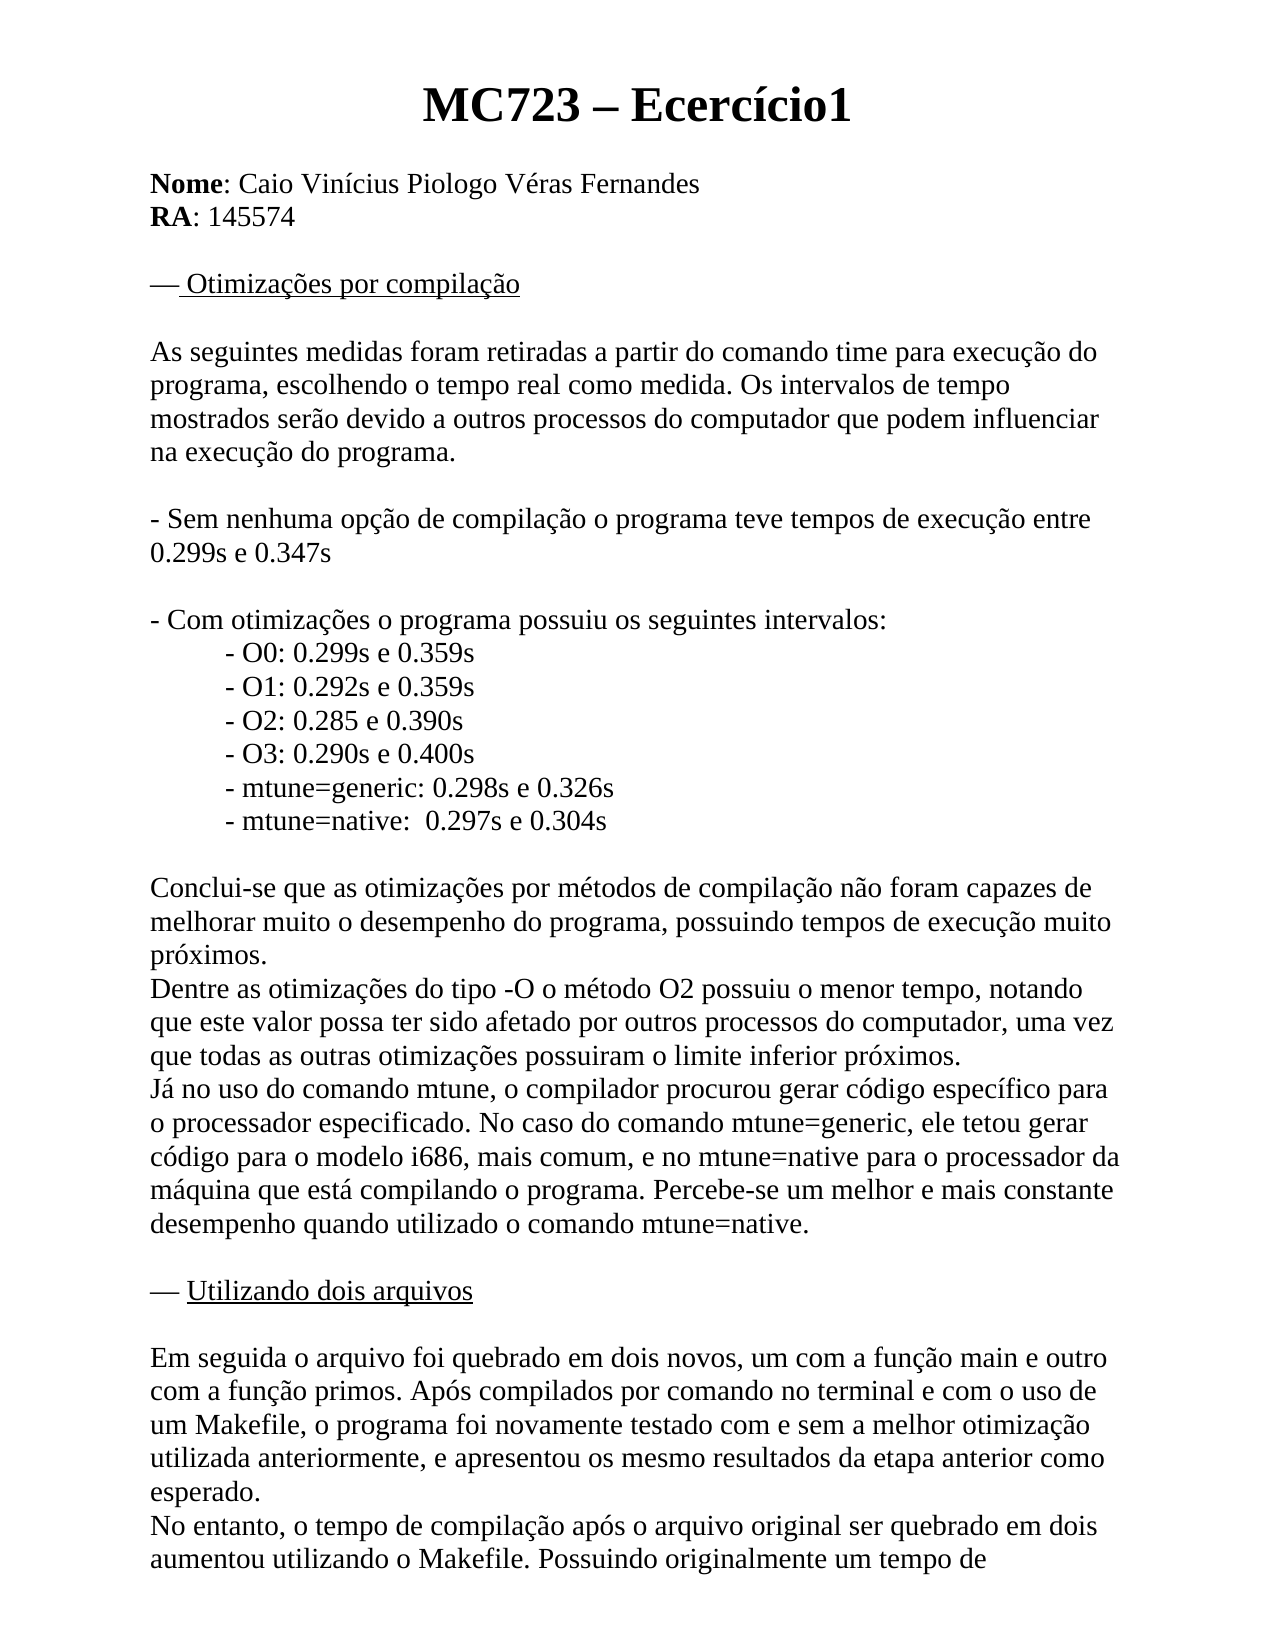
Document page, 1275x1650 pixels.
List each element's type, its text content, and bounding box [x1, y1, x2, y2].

text — Otimizações por compilação [150, 267, 1125, 300]
text - O2: 0.285 e 0.390s [150, 703, 1125, 736]
text - O1: 0.292s e 0.359s [150, 669, 1125, 703]
text Em seguida o arquivo foi quebrado em dois novos, um com a função main e outro com a função primos. Após compilados por comando no terminal e com o uso de um Makefile, o programa foi novamente testado com e sem a melhor otimização utilizada anteriormente, e apresentou os mesmo resultados da etapa anterior como esperado. [150, 1340, 1125, 1508]
text - mtune=native: 0.297s e 0.304s [150, 803, 1125, 837]
text - O3: 0.290s e 0.400s [150, 736, 1125, 770]
text RA: 145574 [150, 199, 1125, 233]
text Já no uso do comando mtune, o compilador procurou gerar código específico para o processador especificado. No caso do comando mtune=generic, ele tetou gerar código para o modelo i686, mais comum, e no mtune=native para o processador da máquina que está compilando o programa. Percebe-se um melhor e mais constante desempenho quando utilizado o comando mtune=native. [150, 1072, 1125, 1239]
text - O0: 0.299s e 0.359s [150, 636, 1125, 669]
text Conclui-se que as otimizações por métodos de compilação não foram capazes de melhorar muito o desempenho do programa, possuindo tempos de execução muito próximos. [150, 870, 1125, 971]
text Nome: Caio Vinícius Piologo Véras Fernandes [150, 166, 1125, 199]
text No entanto, o tempo de compilação após o arquivo original ser quebrado em dois aumentou utilizando o Makefile. Possuindo originalmente um tempo de [150, 1508, 1125, 1575]
text Dentre as otimizações do tipo -O o método O2 possuiu o menor tempo, notando que este valor possa ter sido afetado por outros processos do computador, uma vez que todas as outras otimizações possuiram o limite inferior próximos. [150, 971, 1125, 1072]
text - mtune=generic: 0.298s e 0.326s [150, 770, 1125, 803]
text MC723 – Ecercício1 [150, 75, 1125, 132]
text - Sem nenhuma opção de compilação o programa teve tempos de execução entre 0.299s e 0.347s [150, 501, 1125, 568]
text — Utilizando dois arquivos [150, 1273, 1125, 1306]
text As seguintes medidas foram retiradas a partir do comando time para execução do programa, escolhendo o tempo real como medida. Os intervalos de tempo mostrados serão devido a outros processos do computador que podem influenciar na execução do programa. [150, 334, 1125, 468]
text - Com otimizações o programa possuiu os seguintes intervalos: [150, 602, 1125, 636]
